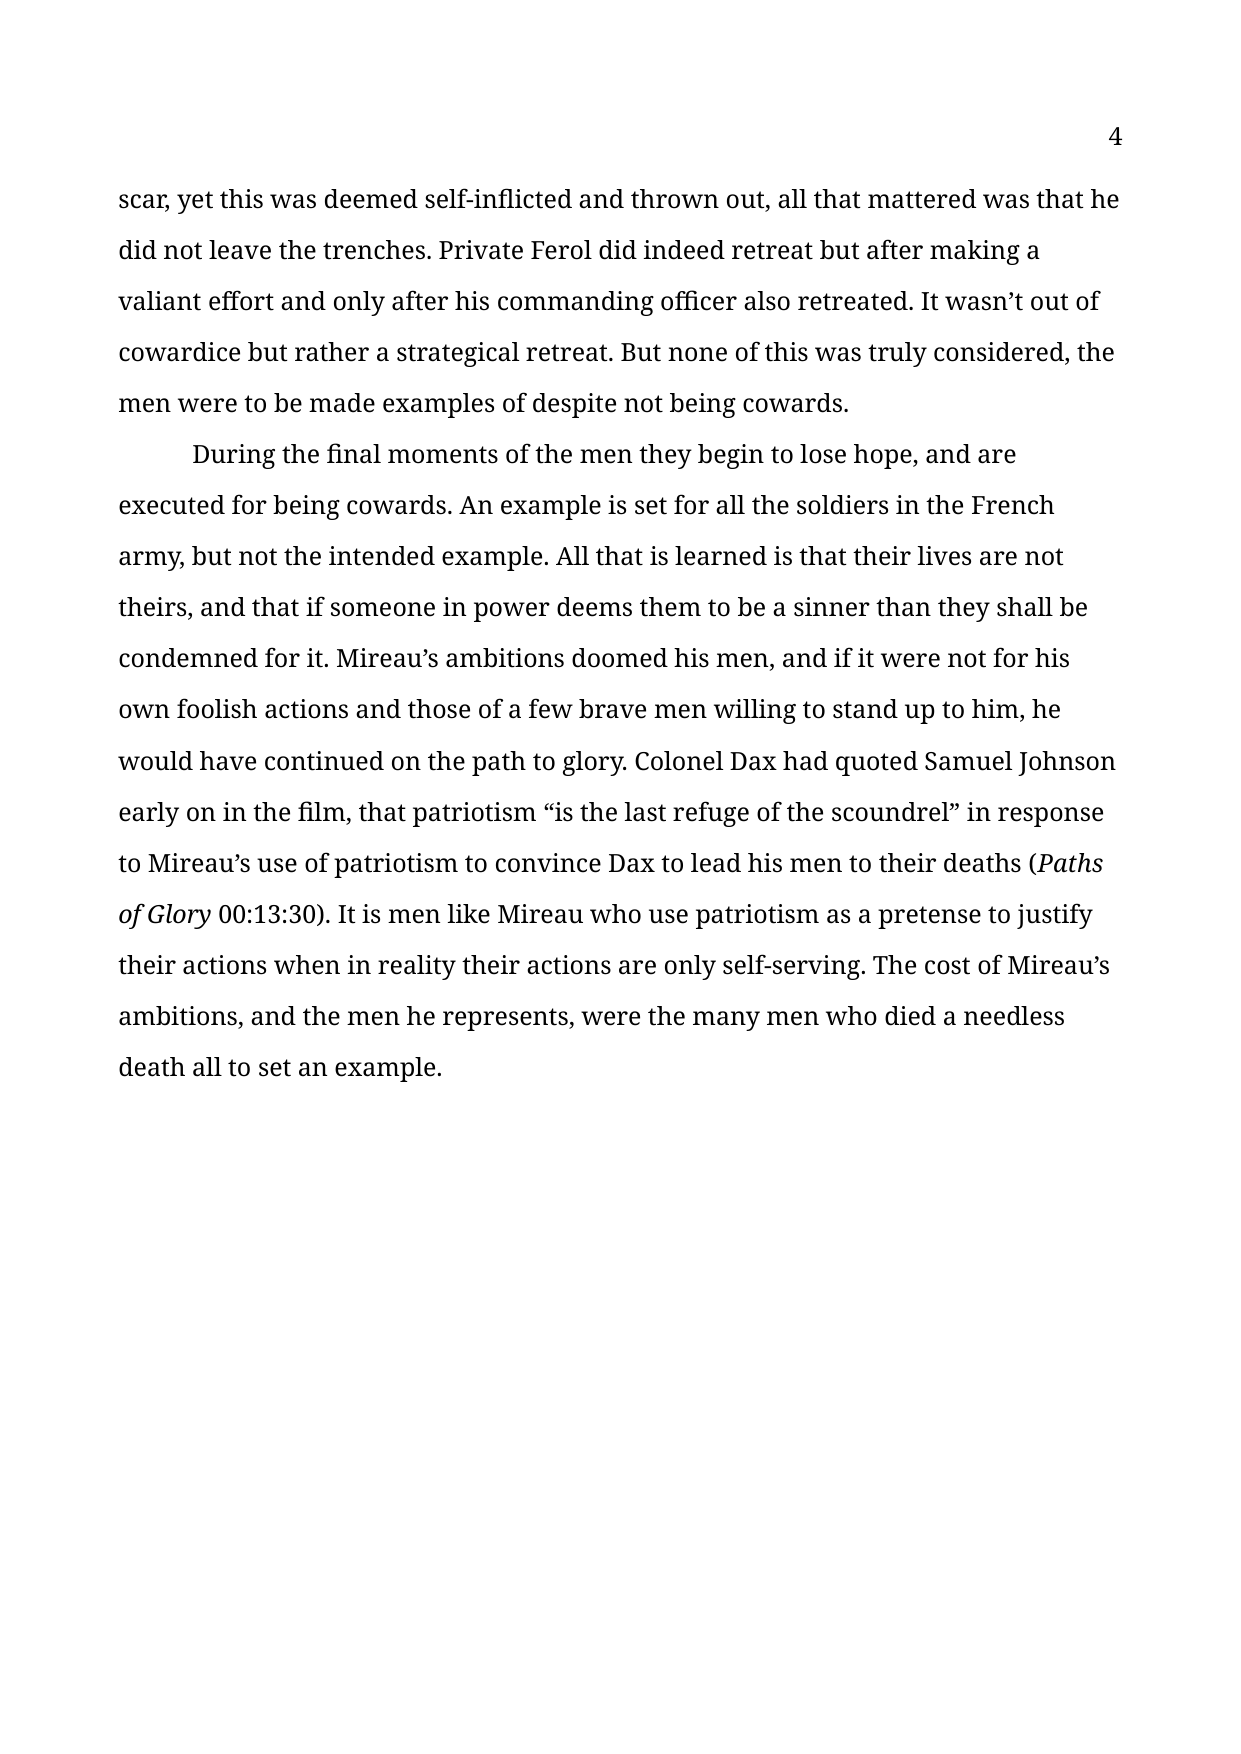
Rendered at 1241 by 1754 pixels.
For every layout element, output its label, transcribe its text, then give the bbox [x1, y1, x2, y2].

text During the final moments of the men they begin to lose hope, and are executed for being cowards. An example is set for all the soldiers in the French army, but not the intended example. All that is learned is that their lives are not theirs, and that if someone in power deems them to be a sinner than they shall be condemned for it. Mireau’s ambitions doomed his men, and if it were not for his own foolish actions and those of a few brave men willing to stand up to him, he would have continued on the path to glory. Colonel Dax had quoted Samuel Johnson early on in the film, that patriotism “is the last refuge of the scoundrel” in response to Mireau’s use of patriotism to convince Dax to lead his men to their deaths (Paths of Glory 00:13:30). It is men like Mireau who use patriotism as a pretense to justify their actions when in reality their actions are only self-serving. The cost of Mireau’s ambitions, and the men he represents, were the many men who died a needless death all to set an example. [118, 437, 1122, 1083]
text scar, yet this was deemed self-inflicted and thrown out, all that mattered was that he did not leave the trenches. Private Ferol did indeed retreat but after making a valiant effort and only after his commanding officer also retreated. It wasn’t out of cowardice but rather a strategical retreat. But none of this was truly considered, the men were to be made examples of despite not being cowards. [118, 182, 1122, 420]
